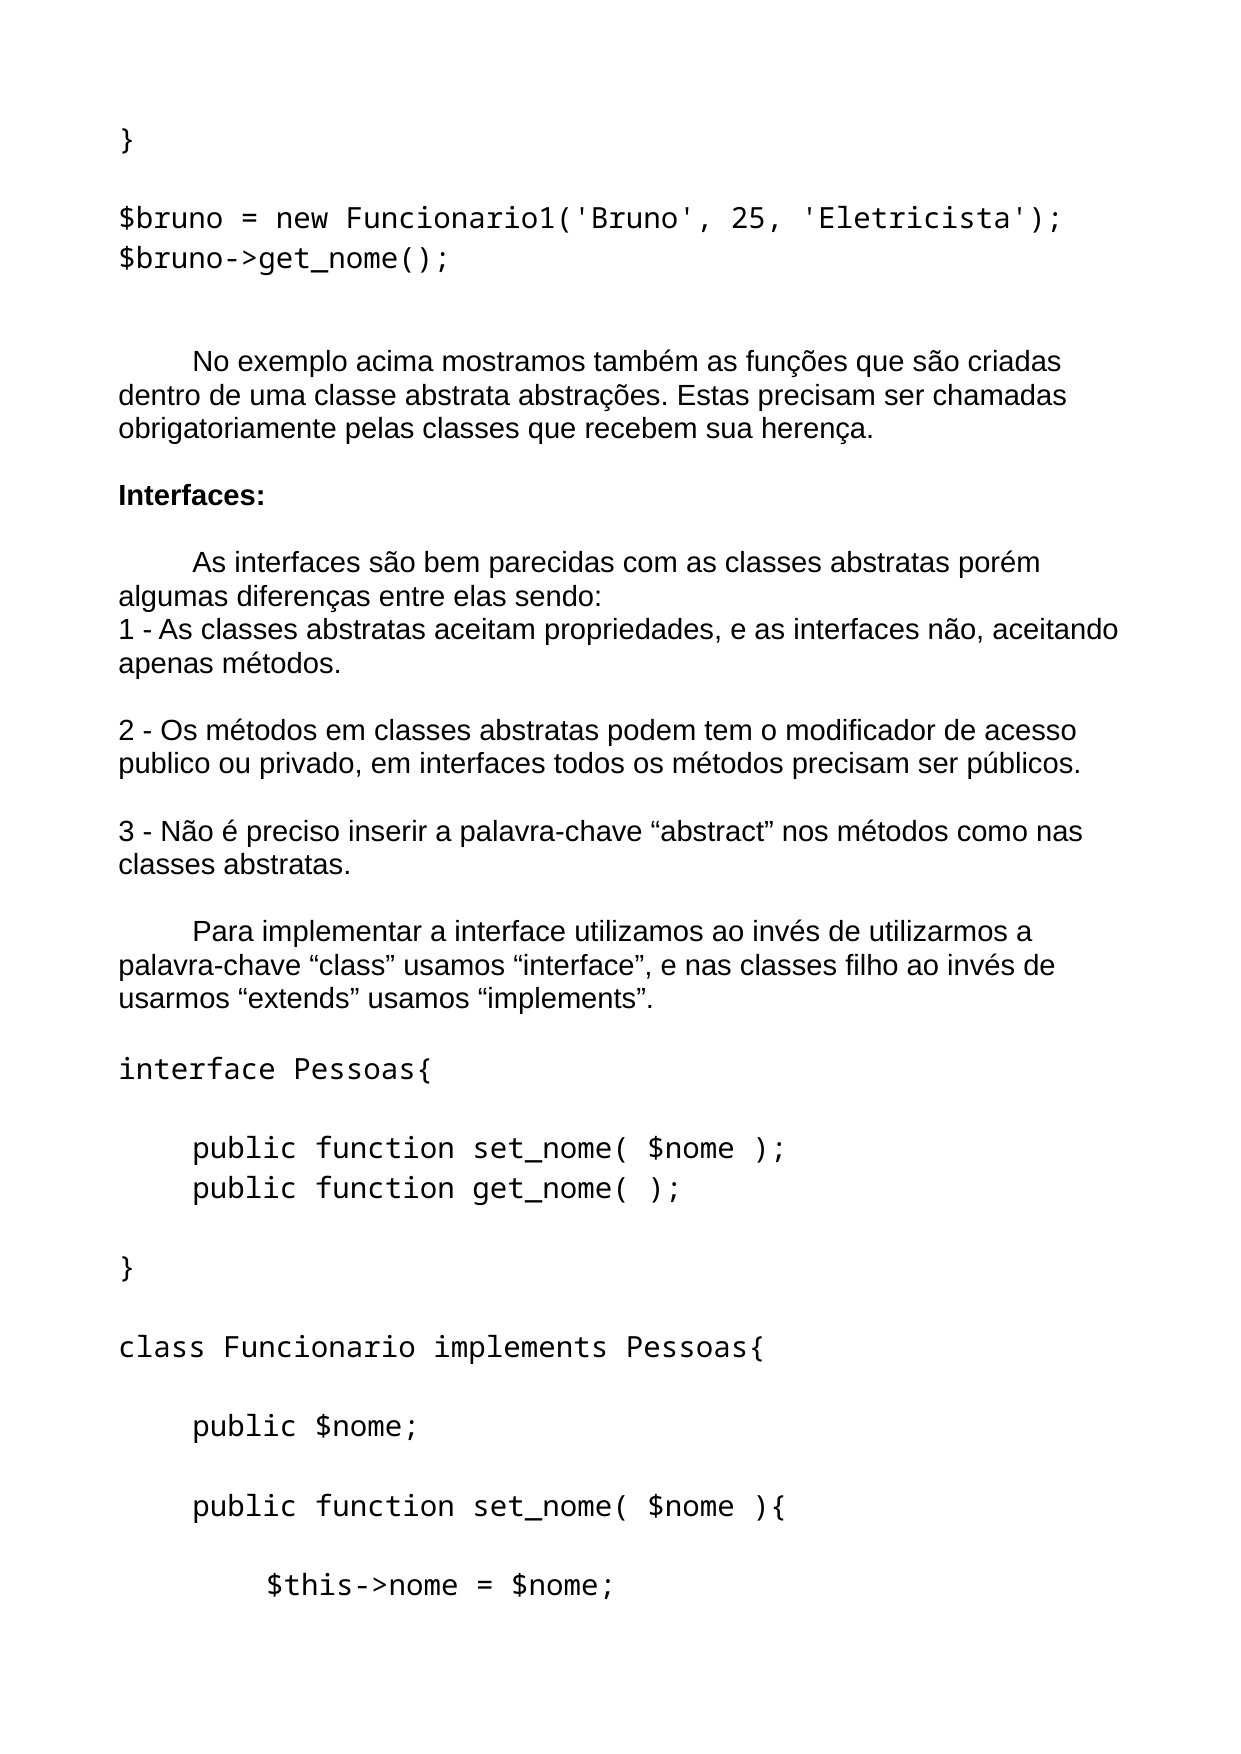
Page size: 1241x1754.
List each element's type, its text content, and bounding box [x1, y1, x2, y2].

text $bruno = new Funcionario1('Bruno', 25, 'Eletricista'); [118, 197, 1122, 237]
text No exemplo acima mostramos também as funções que são criadas dentro de uma classe abstrata abstrações. Estas precisam ser chamadas obrigatoriamente pelas classes que recebem sua herença. [118, 344, 1122, 444]
text class Funcionario implements Pessoas{ [118, 1326, 1122, 1366]
text } [118, 118, 1122, 158]
text $this->nome = $nome; [118, 1564, 1122, 1604]
text public function get_nome( ); [118, 1167, 1122, 1207]
text As interfaces são bem parecidas com as classes abstratas porém algumas diferenças entre elas sendo: [118, 545, 1122, 612]
text public $nome; [118, 1406, 1122, 1445]
text } [118, 1247, 1122, 1286]
text public function set_nome( $nome ); [118, 1128, 1122, 1167]
text Para implementar a interface utilizamos ao invés de utilizarmos a palavra-chave “class” usamos “interface”, e nas classes filho ao invés de usarmos “extends” usamos “implements”. [118, 914, 1122, 1015]
text 3 - Não é preciso inserir a palavra-chave “abstract” nos métodos como nas classes abstratas. [118, 813, 1122, 881]
text $bruno->get_nome(); [118, 237, 1122, 277]
text Interfaces: [118, 478, 1122, 512]
text interface Pessoas{ [118, 1048, 1122, 1088]
text public function set_nome( $nome ){ [118, 1485, 1122, 1524]
text 2 - Os métodos em classes abstratas podem tem o modificador de acesso publico ou privado, em interfaces todos os métodos precisam ser públicos. [118, 713, 1122, 780]
text 1 - As classes abstratas aceitam propriedades, e as interfaces não, aceitando apenas métodos. [118, 612, 1122, 679]
